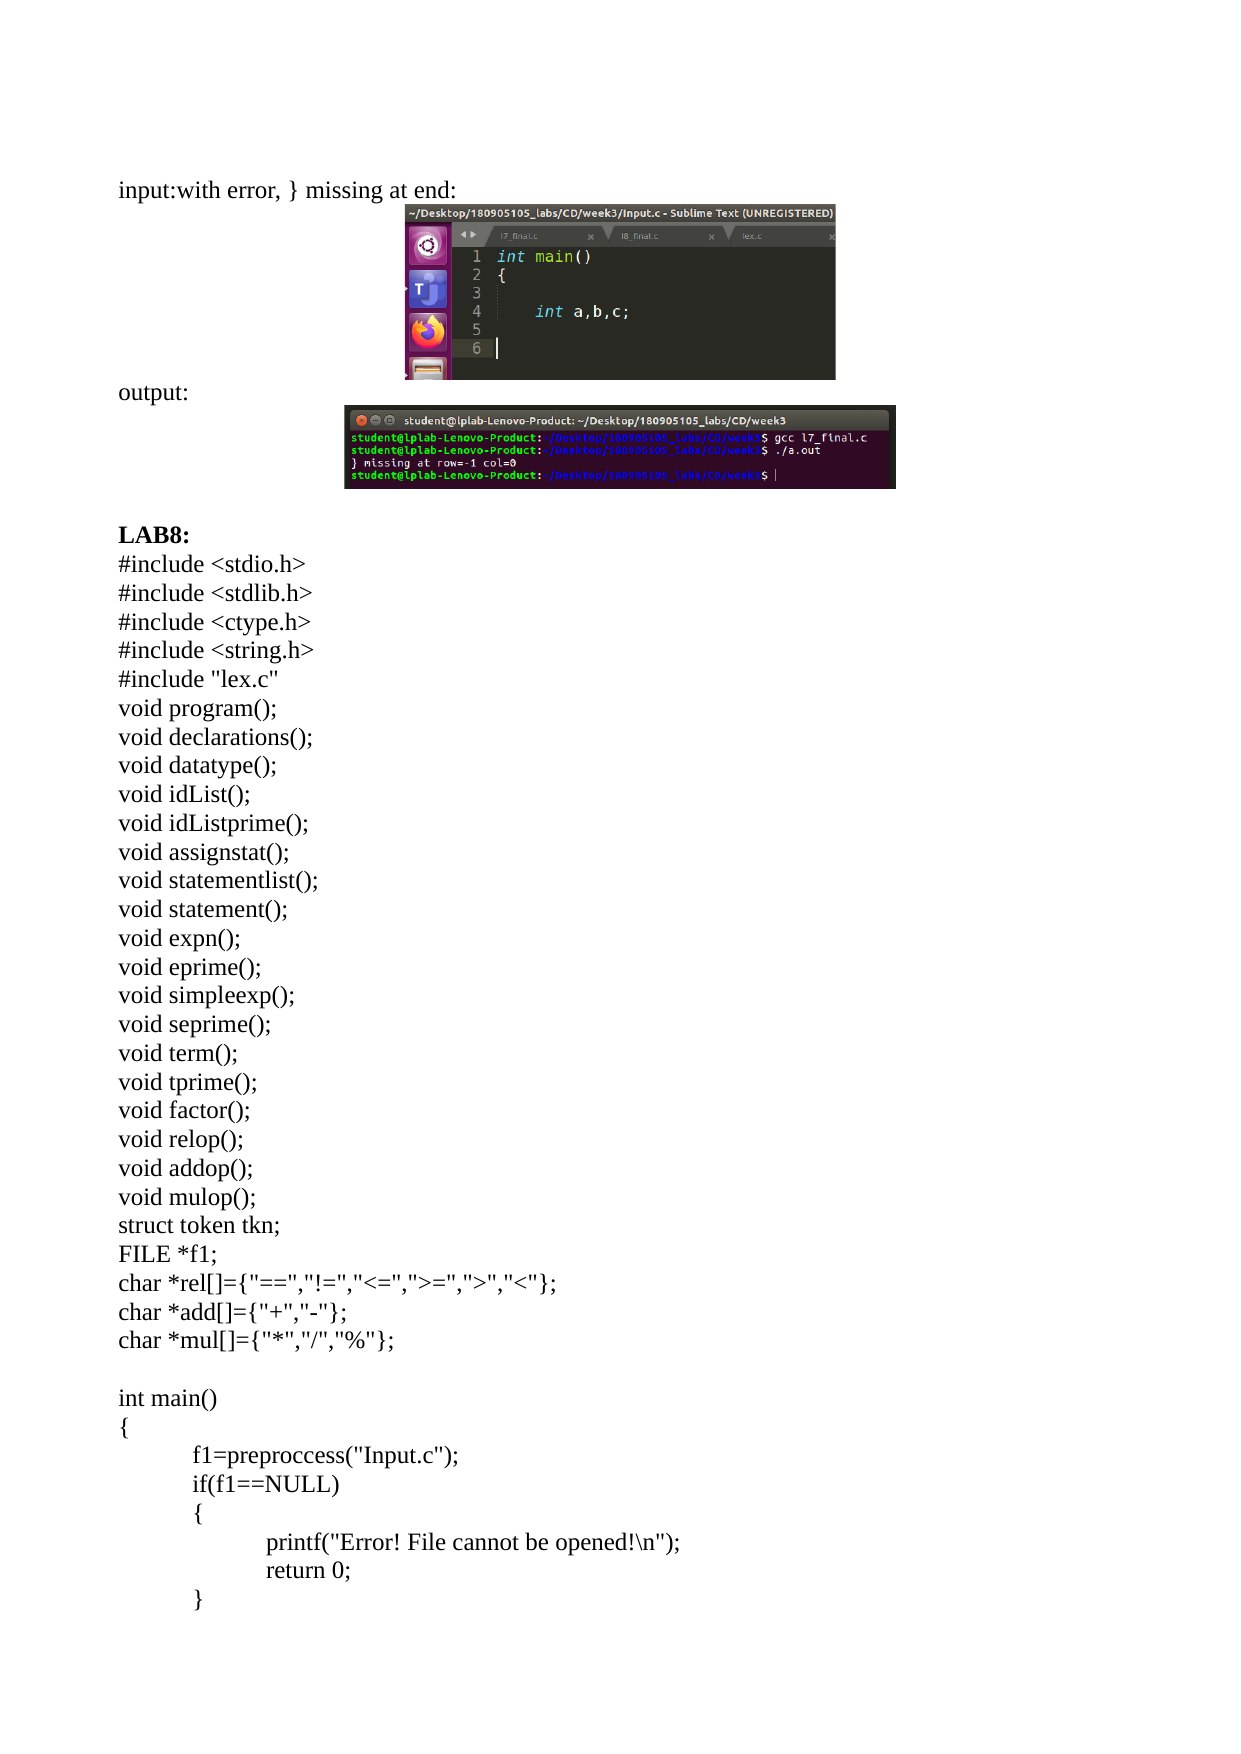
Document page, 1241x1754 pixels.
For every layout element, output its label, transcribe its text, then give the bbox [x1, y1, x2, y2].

text char *add[]={"+","-"}; [118, 1297, 1122, 1326]
text output: [118, 377, 1122, 406]
text #include "lex.c" [118, 664, 1122, 693]
text f1=preproccess("Input.c"); [118, 1441, 1122, 1469]
text LAB8: [118, 521, 1122, 549]
text void assignstat(); [118, 837, 1122, 866]
text char *rel[]={"==","!=","<=",">=",">","<"}; [118, 1268, 1122, 1297]
text void tprime(); [118, 1067, 1122, 1096]
text printf("Error! File cannot be opened!\n"); [118, 1527, 1122, 1556]
text int main() [118, 1383, 1122, 1412]
text input:with error, } missing at end: [118, 176, 1122, 204]
text char *mul[]={"*","/","%"}; [118, 1326, 1122, 1354]
text void eprime(); [118, 952, 1122, 981]
text { [118, 1498, 1122, 1527]
text void simpleexp(); [118, 981, 1122, 1009]
text void idListprime(); [118, 808, 1122, 837]
text void seprime(); [118, 1009, 1122, 1038]
text if(f1==NULL) [118, 1469, 1122, 1498]
text void idList(); [118, 779, 1122, 808]
text #include <stdlib.h> [118, 578, 1122, 607]
text void declarations(); [118, 722, 1122, 751]
text void datatype(); [118, 751, 1122, 779]
text } [118, 1584, 1122, 1613]
text void factor(); [118, 1096, 1122, 1124]
text void addop(); [118, 1153, 1122, 1182]
text #include <ctype.h> [118, 607, 1122, 636]
text void mulop(); [118, 1182, 1122, 1211]
text void program(); [118, 693, 1122, 722]
text #include <string.h> [118, 636, 1122, 664]
text void relop(); [118, 1124, 1122, 1153]
text struct token tkn; [118, 1211, 1122, 1239]
text #include <stdio.h> [118, 549, 1122, 578]
text return 0; [118, 1556, 1122, 1584]
picture [344, 405, 896, 489]
text { [118, 1412, 1122, 1441]
text FILE *f1; [118, 1239, 1122, 1268]
text void expn(); [118, 923, 1122, 952]
text void statementlist(); [118, 866, 1122, 894]
text void statement(); [118, 894, 1122, 923]
text void term(); [118, 1038, 1122, 1067]
